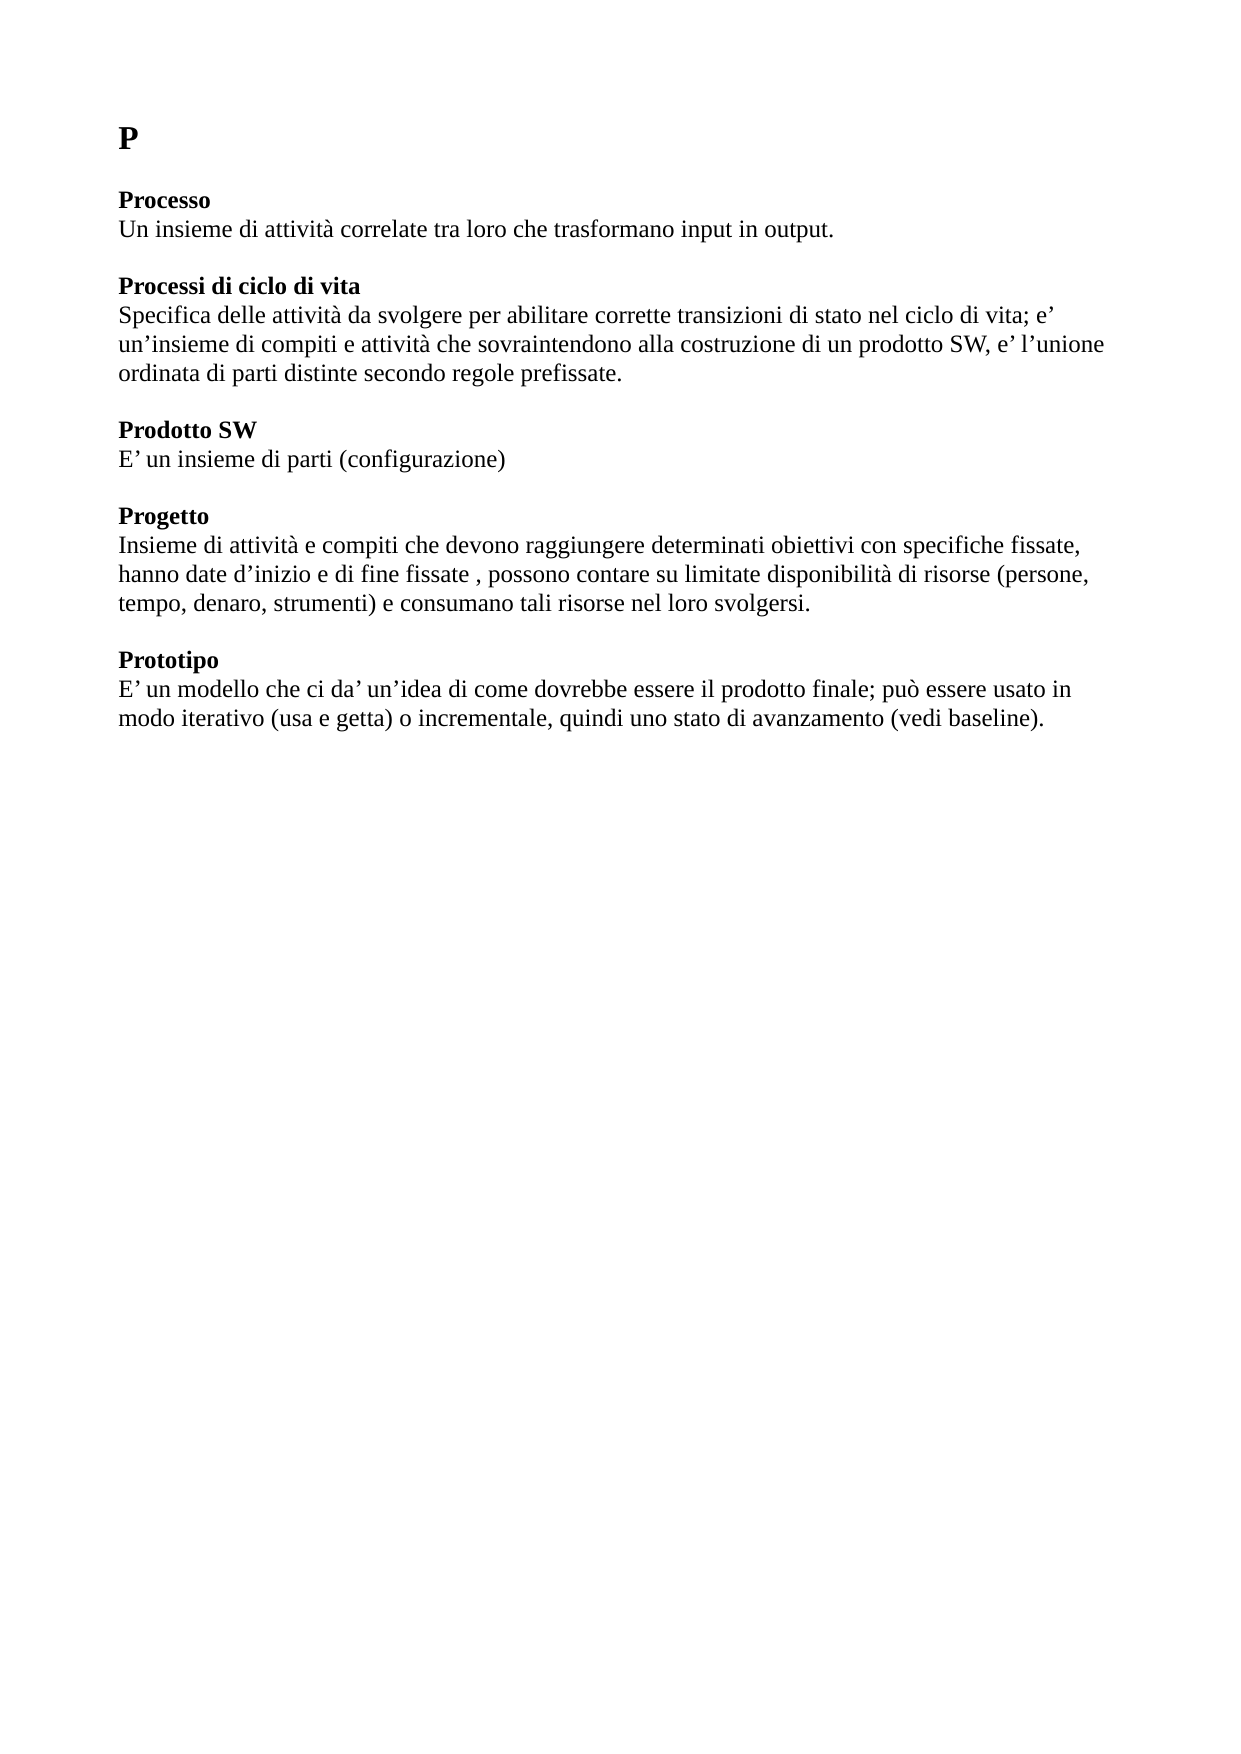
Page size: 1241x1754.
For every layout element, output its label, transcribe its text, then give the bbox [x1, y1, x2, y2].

text P [118, 118, 1122, 156]
text E’ un modello che ci da’ un’idea di come dovrebbe essere il prodotto finale; può essere usato in modo iterativo (usa e getta) o incrementale, quindi uno stato di avanzamento (vedi baseline). [118, 674, 1122, 731]
text Specifica delle attività da svolgere per abilitare corrette transizioni di stato nel ciclo di vita; e’ un’insieme di compiti e attività che sovraintendono alla costruzione di un prodotto SW, e’ l’unione ordinata di parti distinte secondo regole prefissate. [118, 300, 1122, 386]
text Prototipo [118, 645, 1122, 674]
text Un insieme di attività correlate tra loro che trasformano input in output. [118, 214, 1122, 243]
text Prodotto SW [118, 415, 1122, 444]
text Progetto [118, 501, 1122, 530]
text Processi di ciclo di vita [118, 271, 1122, 300]
text Insieme di attività e compiti che devono raggiungere determinati obiettivi con specifiche fissate, hanno date d’inizio e di fine fissate , possono contare su limitate disponibilità di risorse (persone, tempo, denaro, strumenti) e consumano tali risorse nel loro svolgersi. [118, 530, 1122, 616]
text Processo [118, 185, 1122, 214]
text E’ un insieme di parti (configurazione) [118, 444, 1122, 473]
